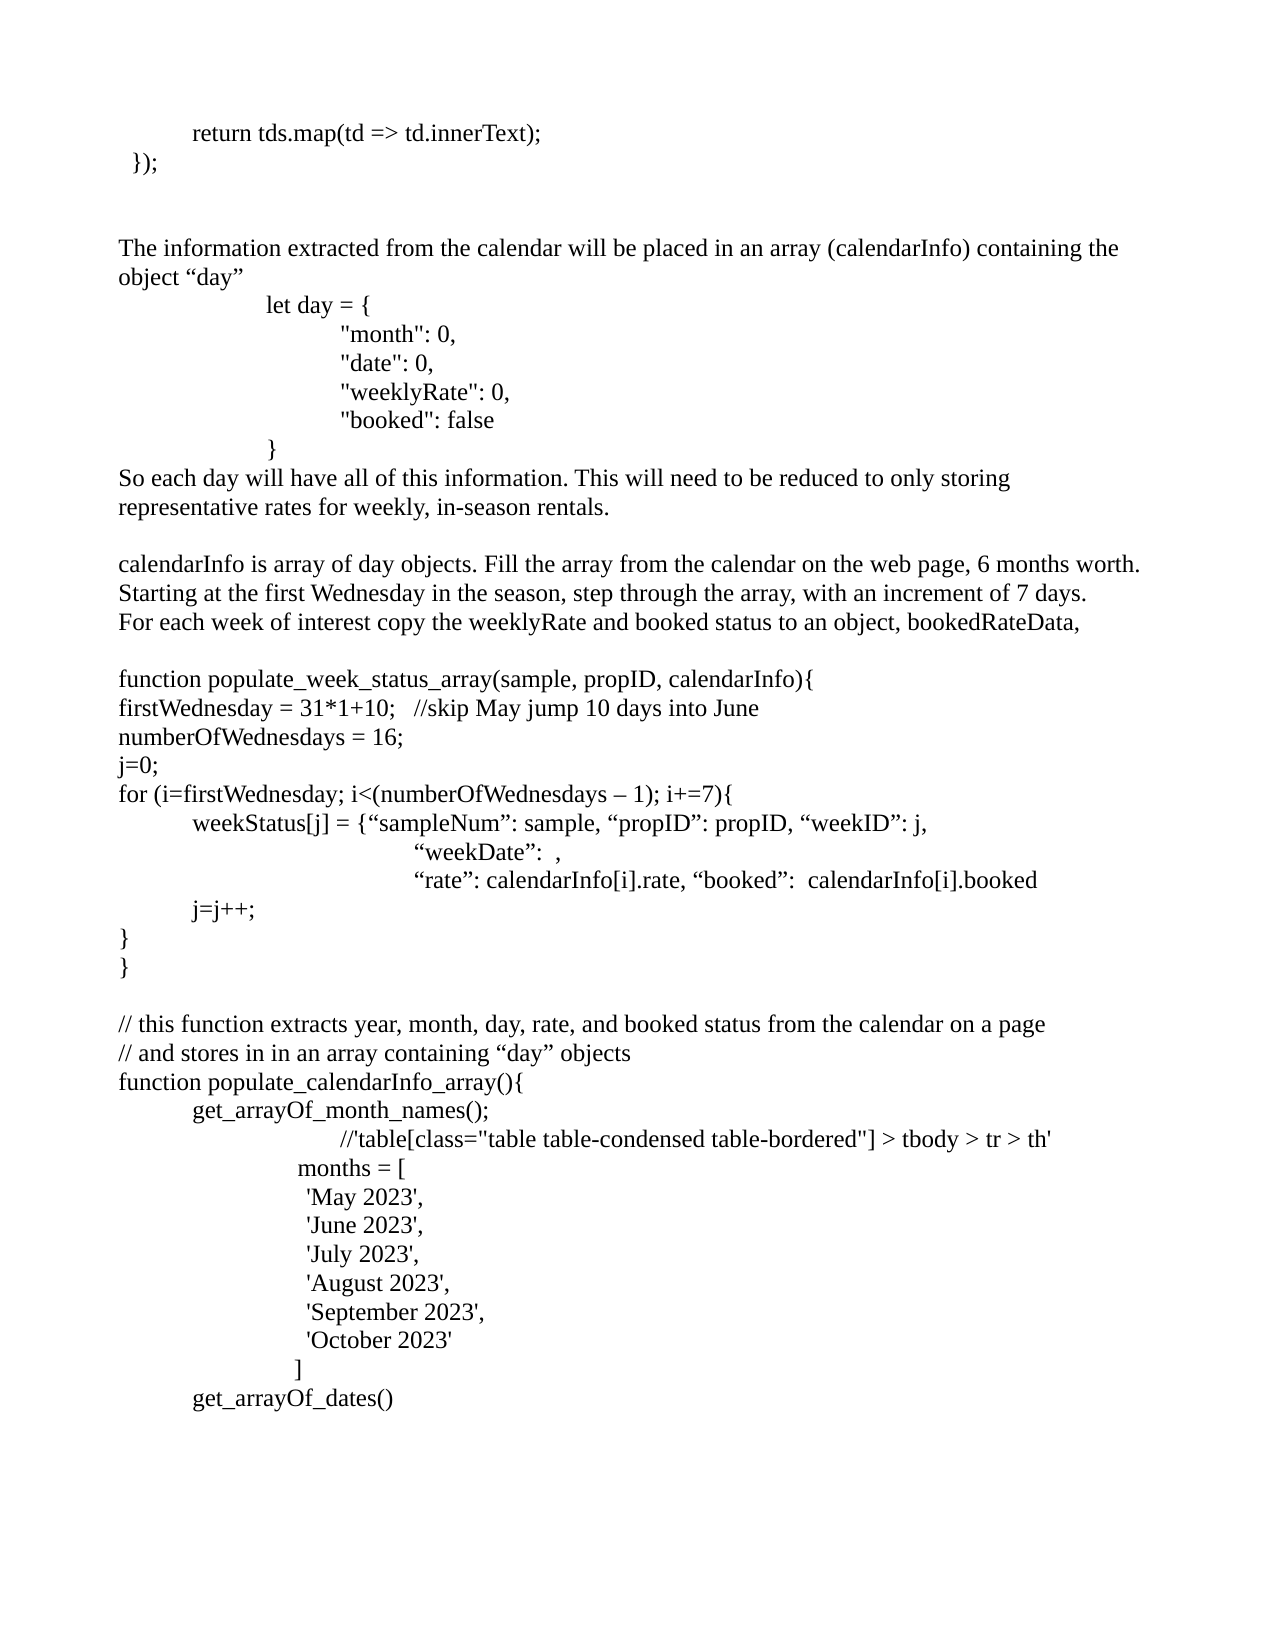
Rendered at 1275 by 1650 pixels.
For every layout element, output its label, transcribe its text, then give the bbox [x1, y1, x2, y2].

text "weeklyRate": 0, [118, 377, 1157, 406]
text } [118, 952, 1157, 981]
text 'July 2023', [118, 1239, 1157, 1268]
text }); [118, 147, 1157, 176]
text The information extracted from the calendar will be placed in an array (calendarInfo) containing the object “day” [118, 233, 1157, 291]
text "month": 0, [118, 319, 1157, 348]
text //'table[class="table table-condensed table-bordered"] > tbody > tr > th' [118, 1124, 1157, 1153]
text // this function extracts year, month, day, rate, and booked status from the calendar on a page [118, 1009, 1157, 1038]
text 'October 2023' [118, 1326, 1157, 1354]
text } [118, 434, 1157, 463]
text firstWednesday = 31*1+10; //skip May jump 10 days into June [118, 693, 1157, 722]
text // and stores in in an array containing “day” objects [118, 1038, 1157, 1067]
text return tds.map(td => td.innerText); [118, 118, 1157, 147]
text ] [118, 1354, 1157, 1383]
text "date": 0, [118, 348, 1157, 377]
text months = [ [118, 1153, 1157, 1182]
text numberOfWednesdays = 16; [118, 722, 1157, 751]
text 'September 2023', [118, 1297, 1157, 1326]
text j=j++; [118, 894, 1157, 923]
text for (i=firstWednesday; i<(numberOfWednesdays – 1); i+=7){ [118, 779, 1157, 808]
text get_arrayOf_month_names(); [118, 1096, 1157, 1124]
text let day = { [118, 291, 1157, 319]
text So each day will have all of this information. This will need to be reduced to only storing representative rates for weekly, in-season rentals. [118, 463, 1157, 521]
text “rate”: calendarInfo[i].rate, “booked”: calendarInfo[i].booked [118, 866, 1157, 894]
text 'August 2023', [118, 1268, 1157, 1297]
text get_arrayOf_dates() [118, 1383, 1157, 1412]
text weekStatus[j] = {“sampleNum”: sample, “propID”: propID, “weekID”: j, [118, 808, 1157, 837]
text For each week of interest copy the weeklyRate and booked status to an object, bookedRateData, [118, 607, 1157, 636]
text "booked": false [118, 406, 1157, 434]
text Starting at the first Wednesday in the season, step through the array, with an increment of 7 days. [118, 578, 1157, 607]
text j=0; [118, 751, 1157, 779]
text } [118, 923, 1157, 952]
text “weekDate”: , [118, 837, 1157, 866]
text function populate_week_status_array(sample, propID, calendarInfo){ [118, 664, 1157, 693]
text 'June 2023', [118, 1211, 1157, 1239]
text 'May 2023', [118, 1182, 1157, 1211]
text calendarInfo is array of day objects. Fill the array from the calendar on the web page, 6 months worth. [118, 549, 1157, 578]
text function populate_calendarInfo_array(){ [118, 1067, 1157, 1096]
